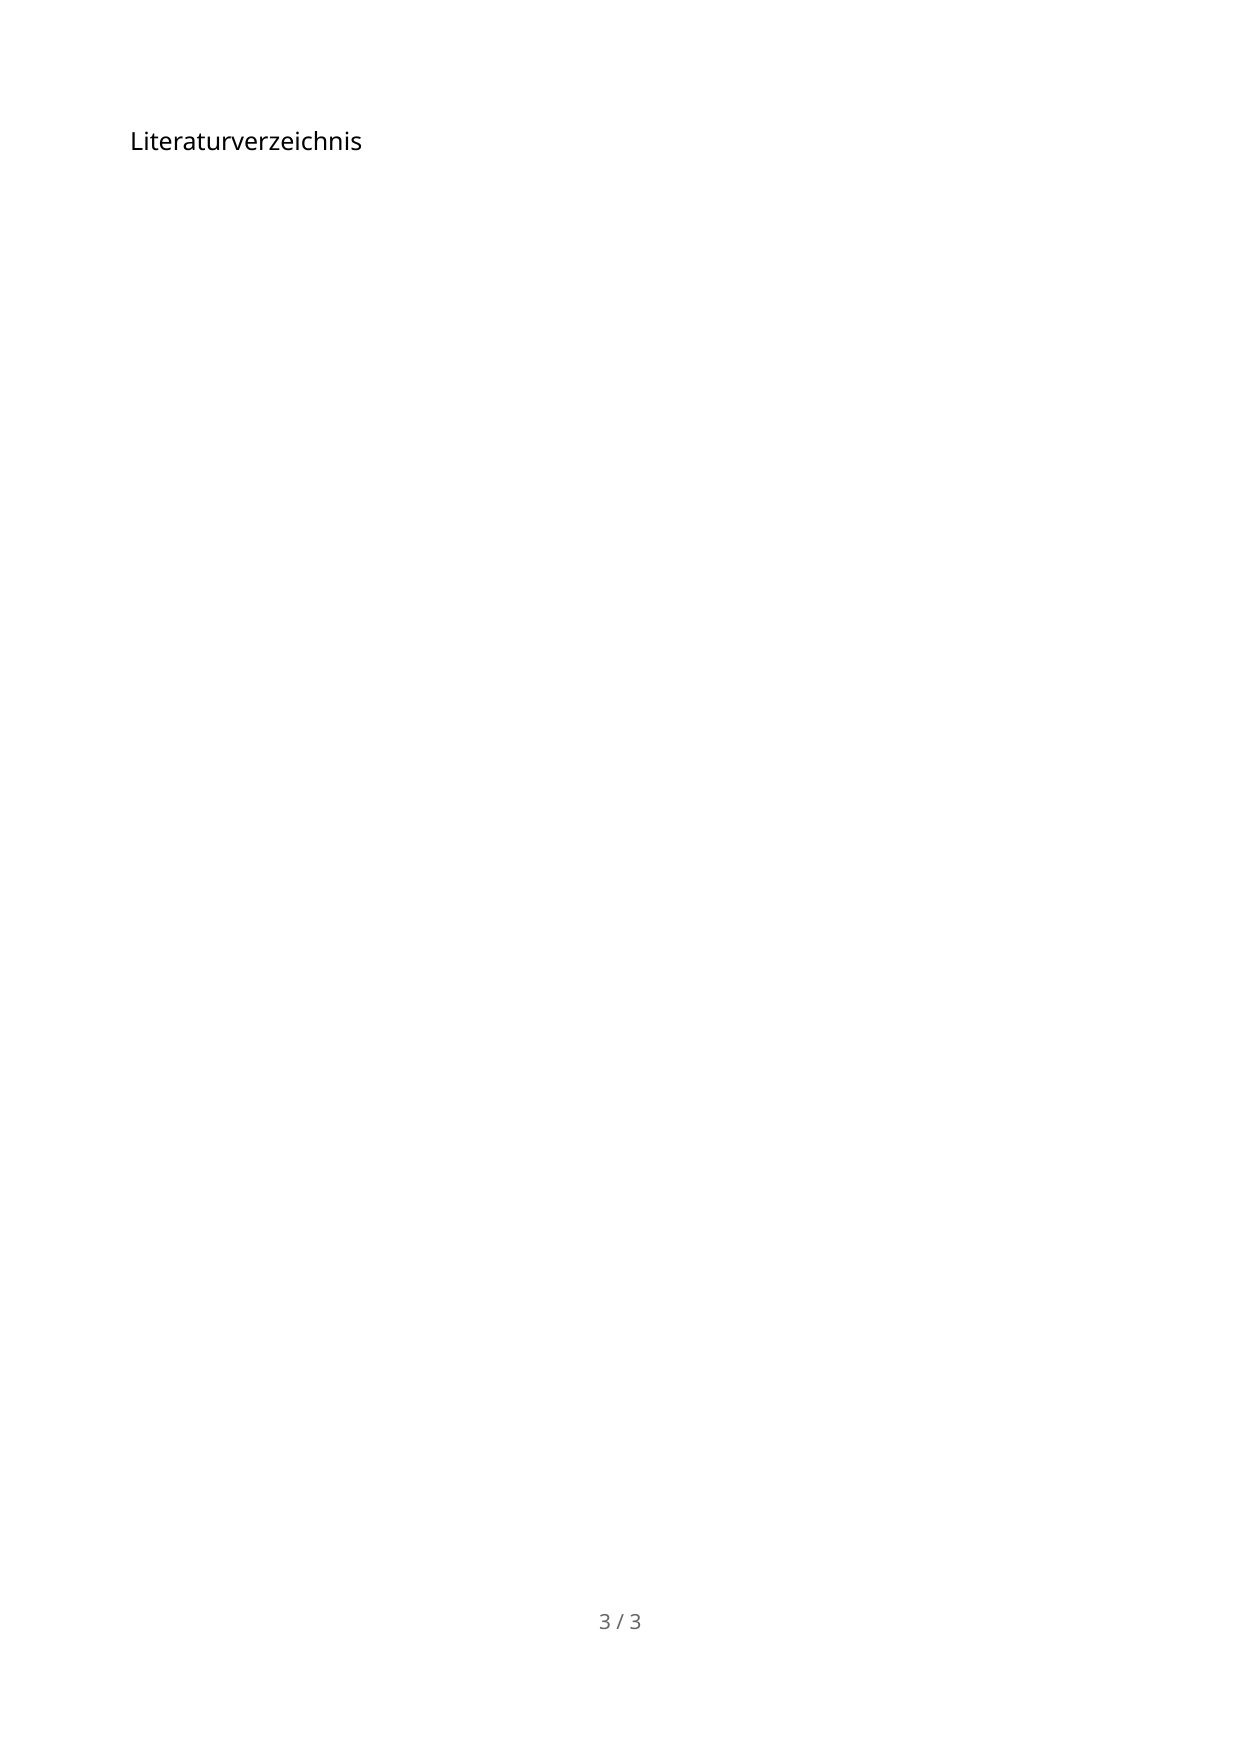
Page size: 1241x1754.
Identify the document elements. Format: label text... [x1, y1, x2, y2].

text Literaturverzeichnis [118, 124, 1122, 158]
